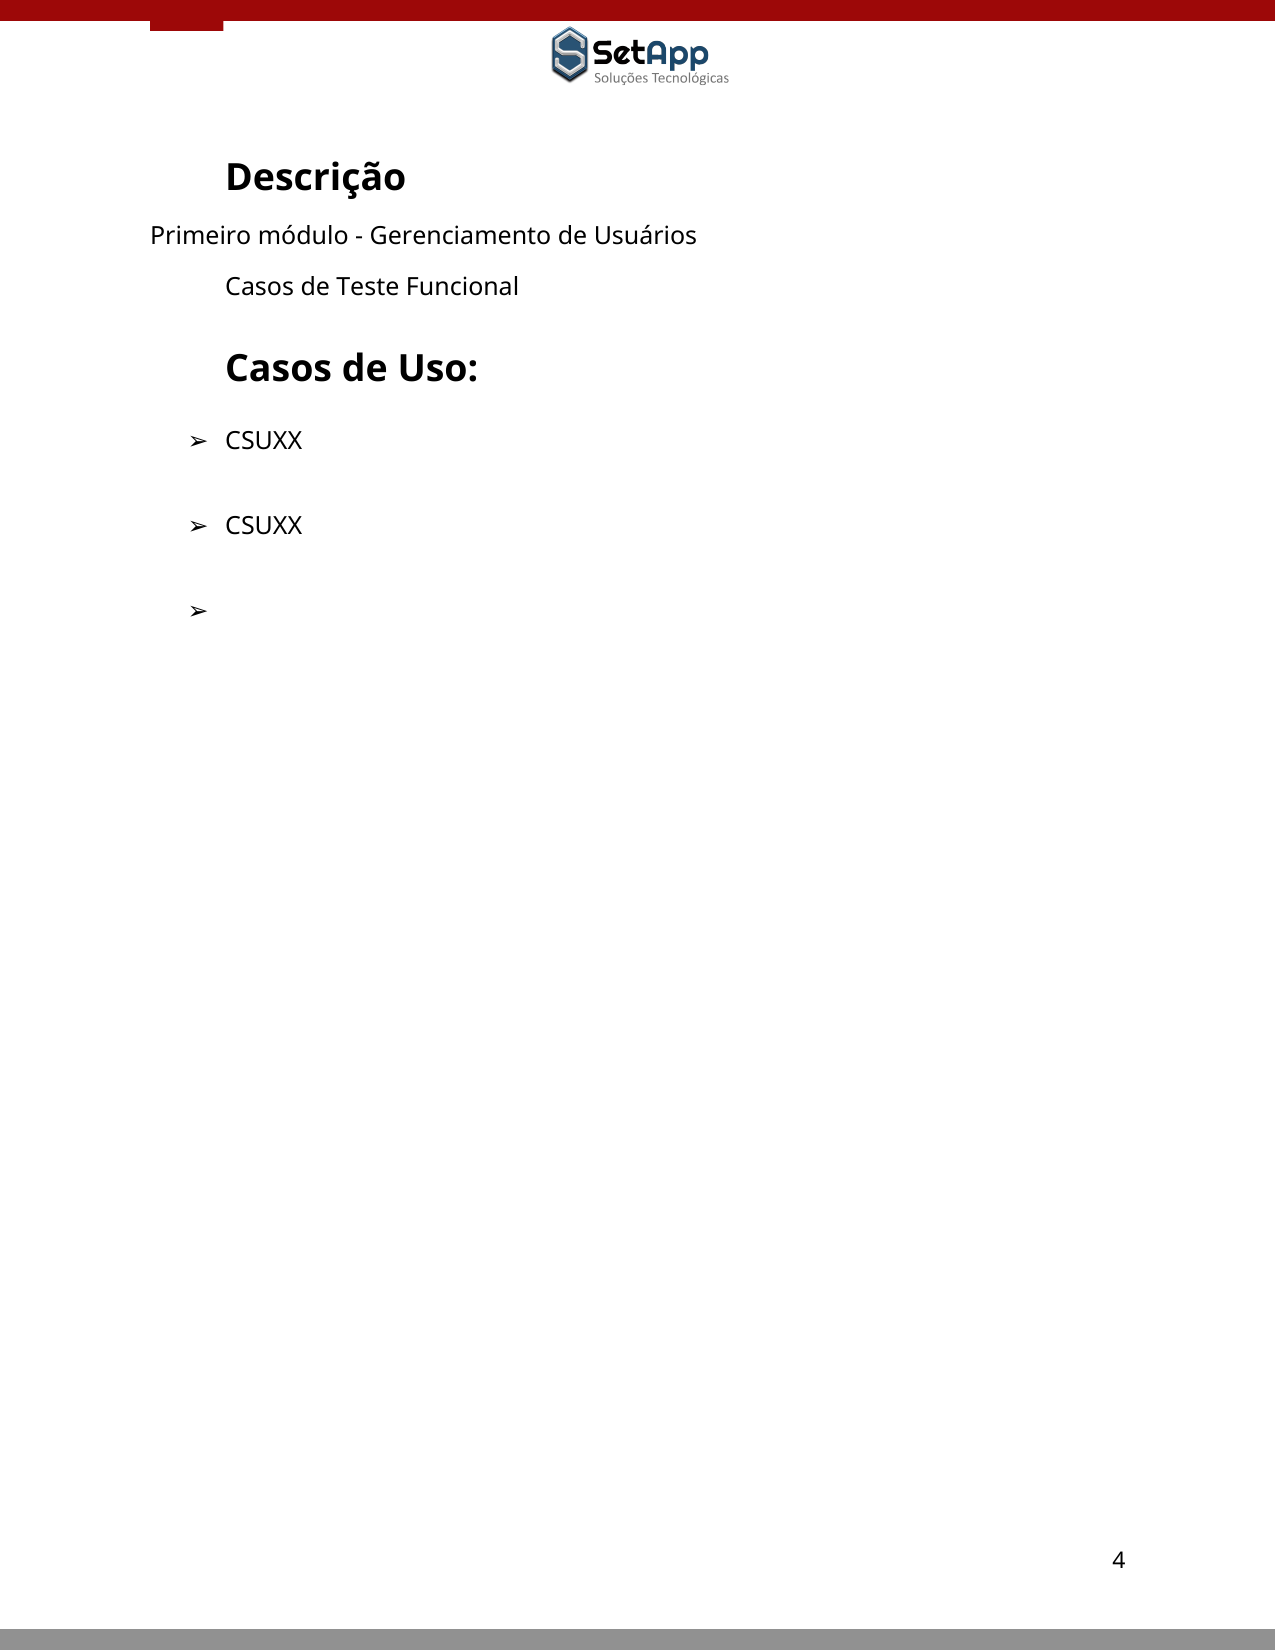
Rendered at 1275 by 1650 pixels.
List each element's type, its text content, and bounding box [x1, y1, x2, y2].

list Descrição Primeiro módulo - Gerenciamento de Usuários [150, 150, 1125, 252]
picture [0, 0, 1275, 31]
picture [545, 25, 730, 88]
picture [0, 1629, 1275, 1650]
list Casos de Teste Funcional [150, 269, 1125, 303]
list CSUXX [187, 413, 1125, 464]
list CSUXX [187, 498, 1125, 549]
list Casos de Uso: [150, 341, 1125, 392]
